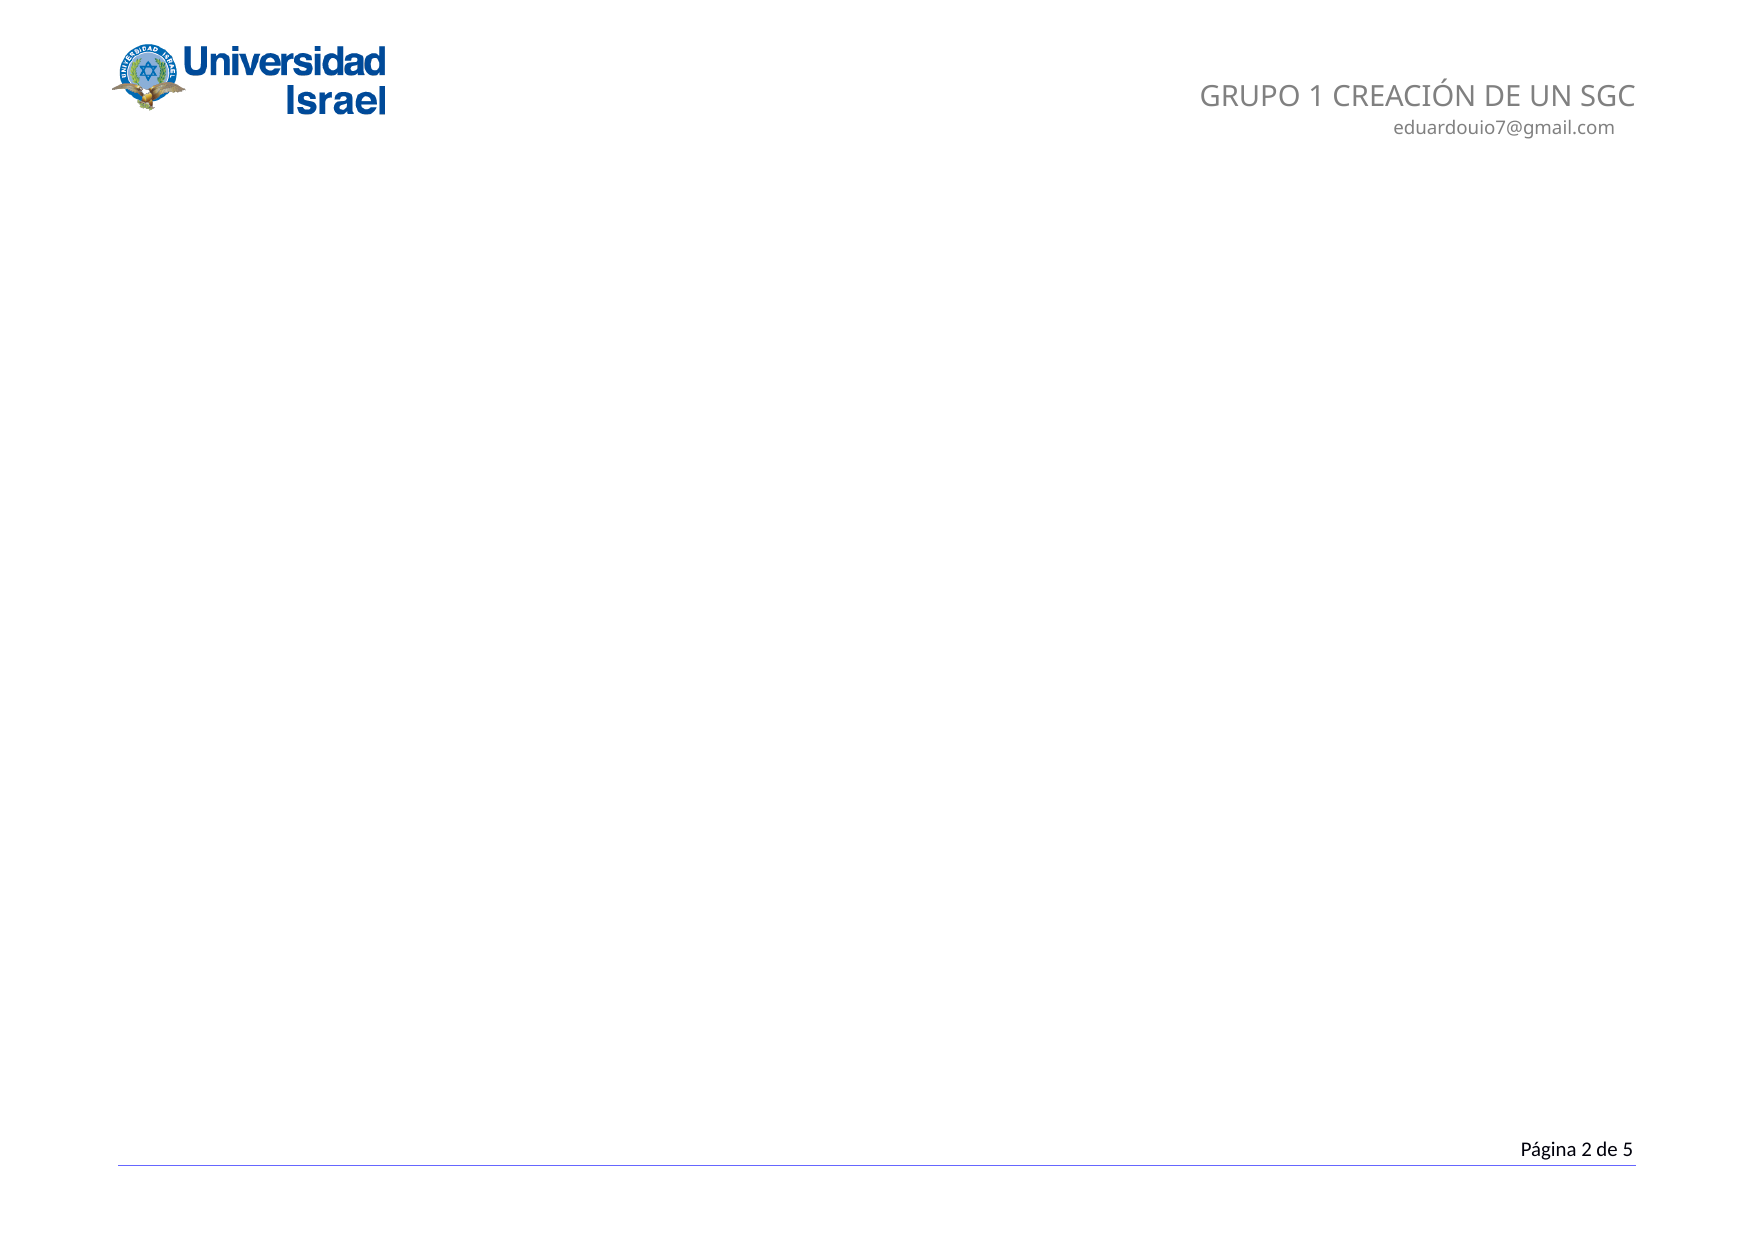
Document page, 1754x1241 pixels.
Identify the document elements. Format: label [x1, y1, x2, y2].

picture [106, 36, 391, 121]
